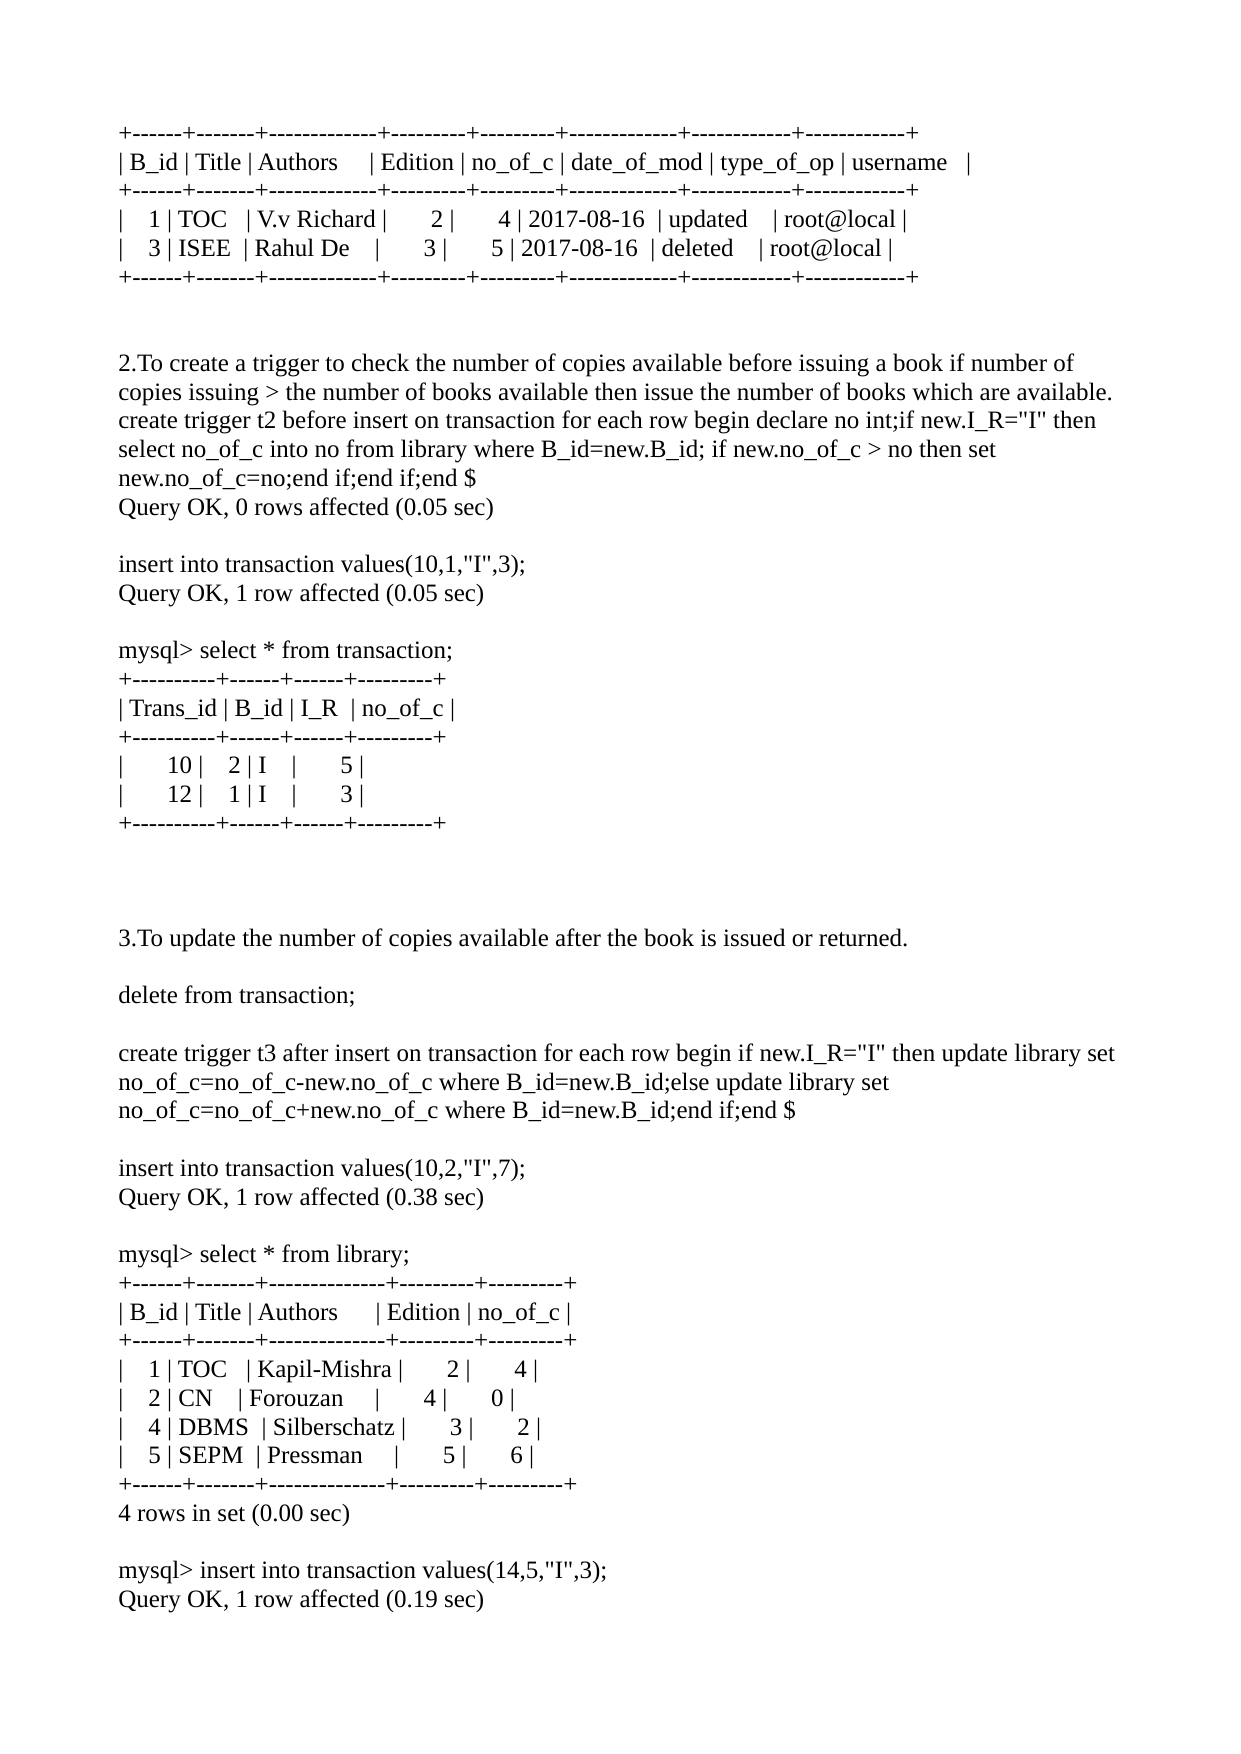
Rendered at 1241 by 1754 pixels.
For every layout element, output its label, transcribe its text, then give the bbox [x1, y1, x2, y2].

text | 3 | ISEE | Rahul De | 3 | 5 | 2017-08-16 | deleted | root@local | [118, 233, 1122, 262]
text | 1 | TOC | V.v Richard | 2 | 4 | 2017-08-16 | updated | root@local | [118, 204, 1122, 233]
text insert into transaction values(10,1,"I",3); [118, 549, 1122, 578]
text | B_id | Title | Authors | Edition | no_of_c | [118, 1297, 1122, 1326]
text +------+-------+--------------+---------+---------+ [118, 1268, 1122, 1297]
text 4 rows in set (0.00 sec) [118, 1498, 1122, 1527]
text | 4 | DBMS | Silberschatz | 3 | 2 | [118, 1412, 1122, 1441]
text Query OK, 0 rows affected (0.05 sec) [118, 492, 1122, 521]
text Query OK, 1 row affected (0.05 sec) [118, 578, 1122, 607]
text | Trans_id | B_id | I_R | no_of_c | [118, 693, 1122, 722]
text | B_id | Title | Authors | Edition | no_of_c | date_of_mod | type_of_op | username | [118, 147, 1122, 176]
text | 1 | TOC | Kapil-Mishra | 2 | 4 | [118, 1354, 1122, 1383]
text insert into transaction values(10,2,"I",7); [118, 1153, 1122, 1182]
text 2.To create a trigger to check the number of copies available before issuing a book if number of copies issuing > the number of books available then issue the number of books which are available. [118, 348, 1122, 406]
text mysql> select * from library; [118, 1239, 1122, 1268]
text +----------+------+------+---------+ [118, 664, 1122, 693]
text delete from transaction; [118, 981, 1122, 1009]
text +------+-------+-------------+---------+---------+-------------+------------+------------+ [118, 118, 1122, 147]
text +------+-------+--------------+---------+---------+ [118, 1326, 1122, 1354]
text Query OK, 1 row affected (0.19 sec) [118, 1584, 1122, 1613]
text +------+-------+-------------+---------+---------+-------------+------------+------------+ [118, 262, 1122, 291]
text | 12 | 1 | I | 3 | [118, 779, 1122, 808]
text | 5 | SEPM | Pressman | 5 | 6 | [118, 1441, 1122, 1469]
text +------+-------+-------------+---------+---------+-------------+------------+------------+ [118, 176, 1122, 204]
text +------+-------+--------------+---------+---------+ [118, 1469, 1122, 1498]
text +----------+------+------+---------+ [118, 808, 1122, 837]
text 3.To update the number of copies available after the book is issued or returned. [118, 923, 1122, 952]
text | 2 | CN | Forouzan | 4 | 0 | [118, 1383, 1122, 1412]
text Query OK, 1 row affected (0.38 sec) [118, 1182, 1122, 1211]
text +----------+------+------+---------+ [118, 722, 1122, 751]
text mysql> insert into transaction values(14,5,"I",3); [118, 1556, 1122, 1584]
text mysql> select * from transaction; [118, 636, 1122, 664]
text create trigger t2 before insert on transaction for each row begin declare no int;if new.I_R="I" then select no_of_c into no from library where B_id=new.B_id; if new.no_of_c > no then set new.no_of_c=no;end if;end if;end $ [118, 406, 1122, 492]
text | 10 | 2 | I | 5 | [118, 751, 1122, 779]
text create trigger t3 after insert on transaction for each row begin if new.I_R="I" then update library set no_of_c=no_of_c-new.no_of_c where B_id=new.B_id;else update library set no_of_c=no_of_c+new.no_of_c where B_id=new.B_id;end if;end $ [118, 1038, 1122, 1124]
